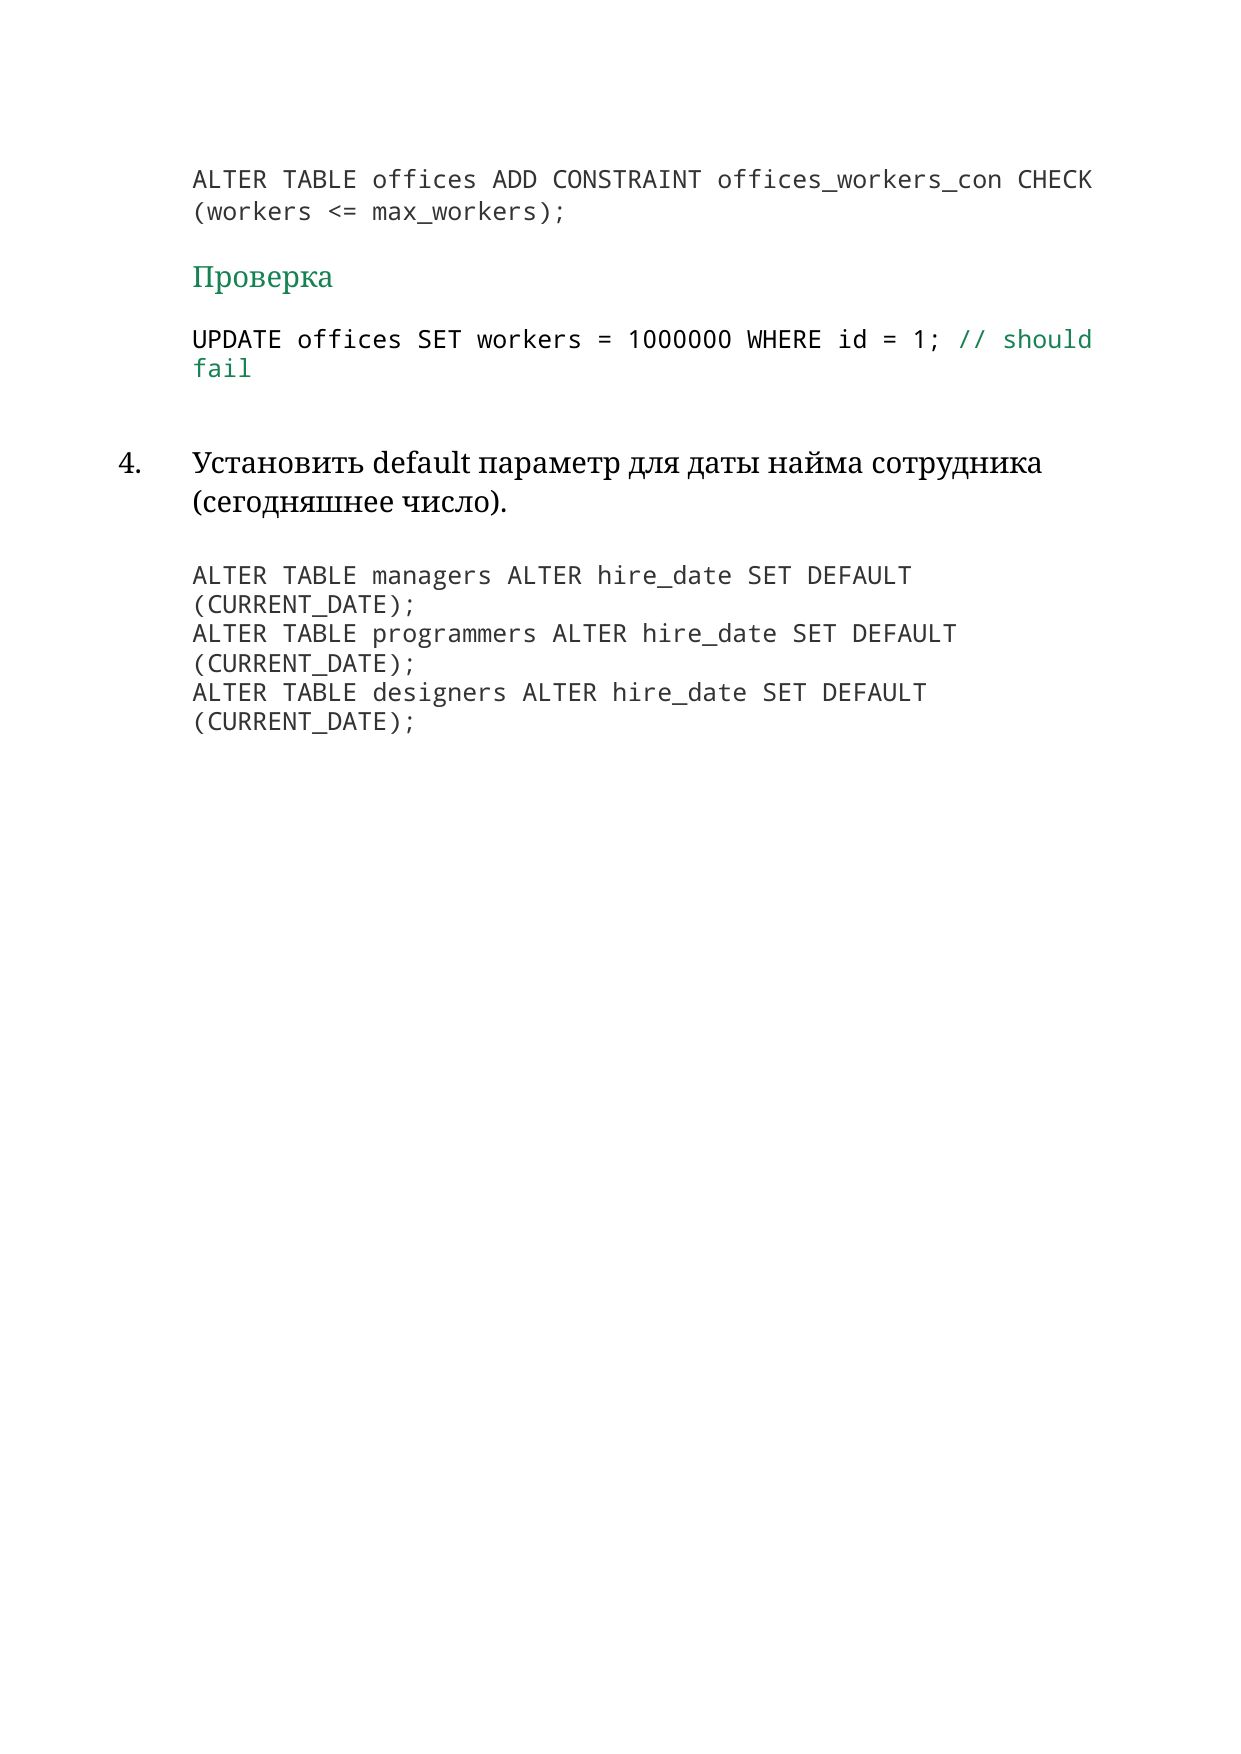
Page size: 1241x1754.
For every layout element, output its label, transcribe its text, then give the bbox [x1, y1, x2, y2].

text ALTER TABLE offices ADD CONSTRAINT offices_workers_con CHECK (workers <= max_workers); [118, 118, 1122, 227]
text ALTER TABLE designers ALTER hire_date SET DEFAULT (CURRENT_DATE); [118, 678, 1122, 737]
text ALTER TABLE managers ALTER hire_date SET DEFAULT (CURRENT_DATE); [118, 561, 1122, 620]
text Проверка UPDATE offices SET workers = 1000000 WHERE id = 1; // should fail [118, 256, 1122, 383]
text ALTER TABLE programmers ALTER hire_date SET DEFAULT (CURRENT_DATE); [118, 620, 1122, 678]
text 4. Установить default параметр для даты найма сотрудника (сегодняшнее число). [118, 442, 1122, 561]
